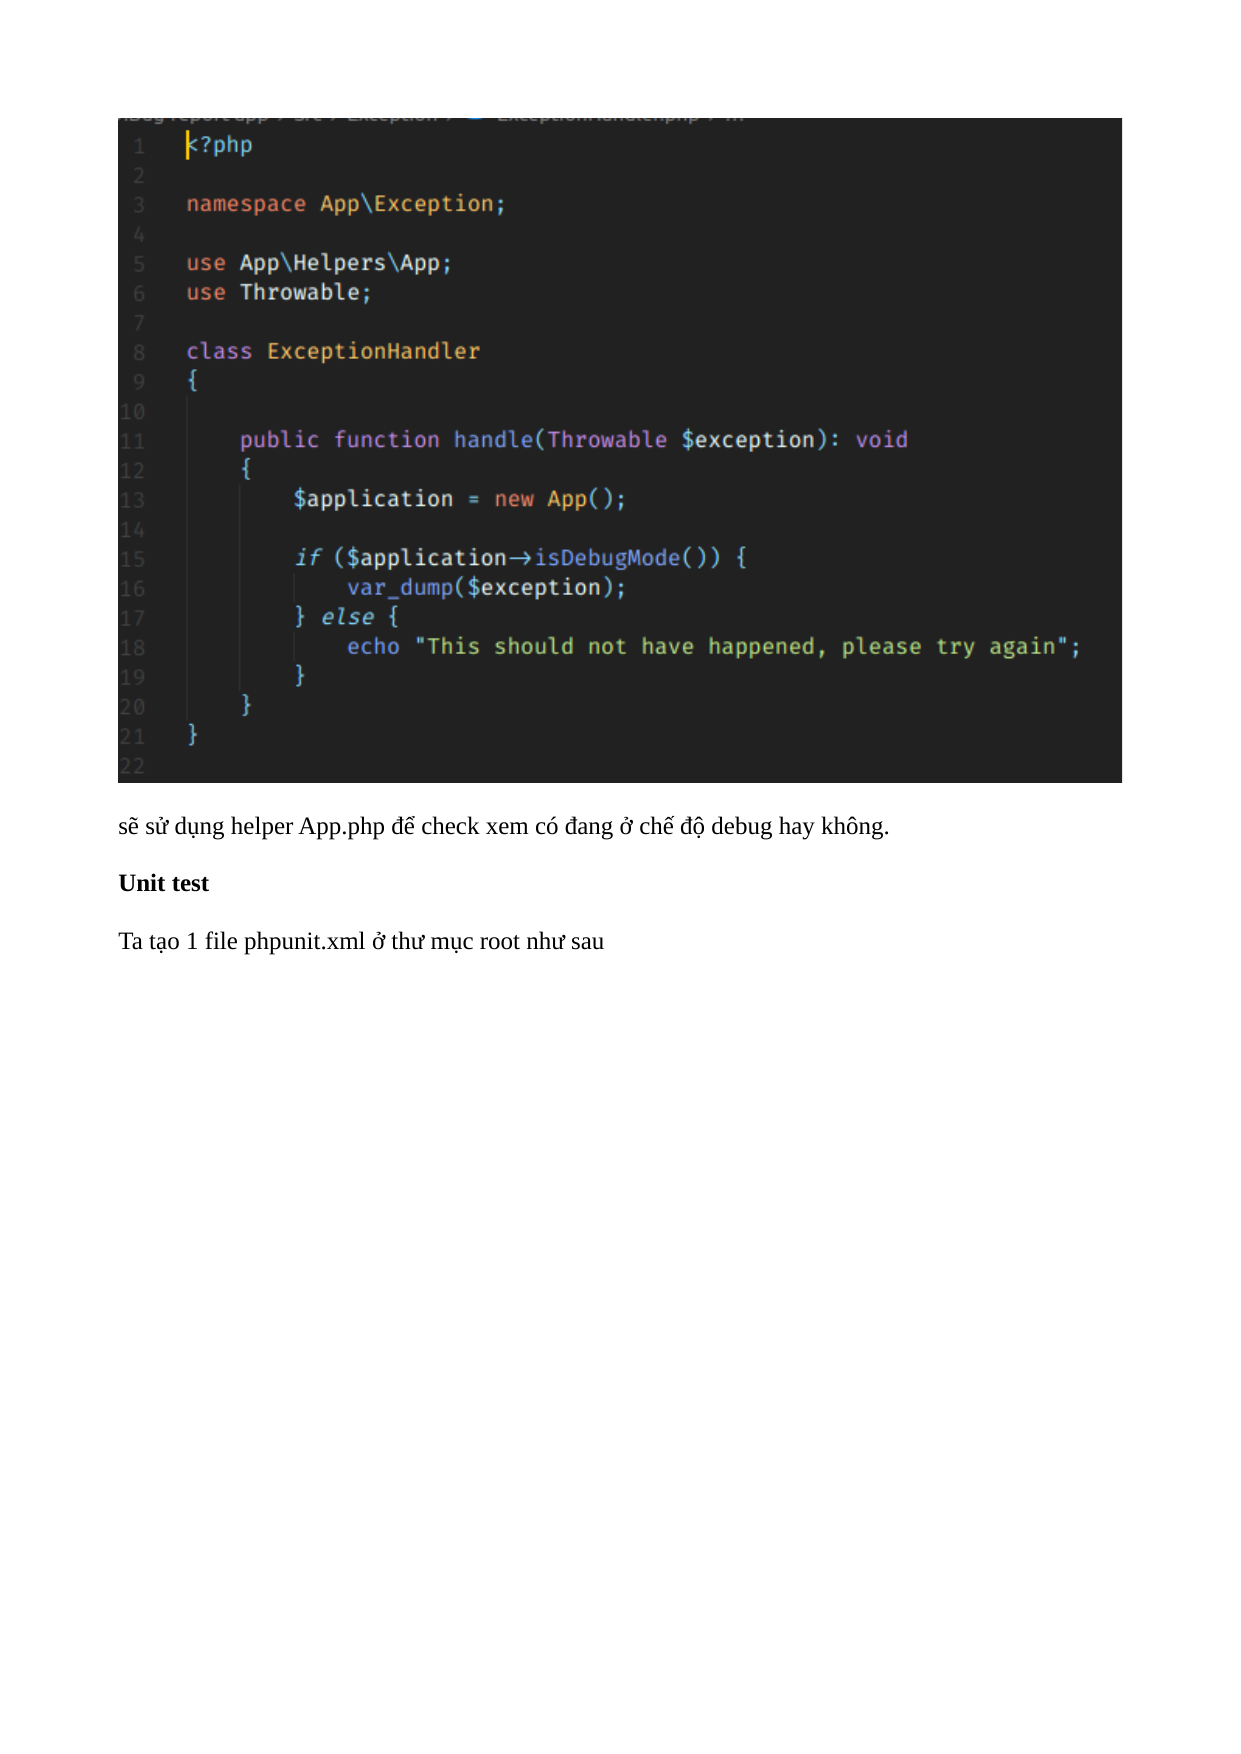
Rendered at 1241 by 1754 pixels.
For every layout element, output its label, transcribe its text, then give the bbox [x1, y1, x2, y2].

text Ta tạo 1 file phpunit.xml ở thư mục root như sau [118, 926, 1122, 955]
text Unit test [118, 868, 1122, 897]
text sẽ sử dụng helper App.php để check xem có đang ở chế độ debug hay không. [118, 783, 1122, 840]
picture [118, 118, 1123, 783]
